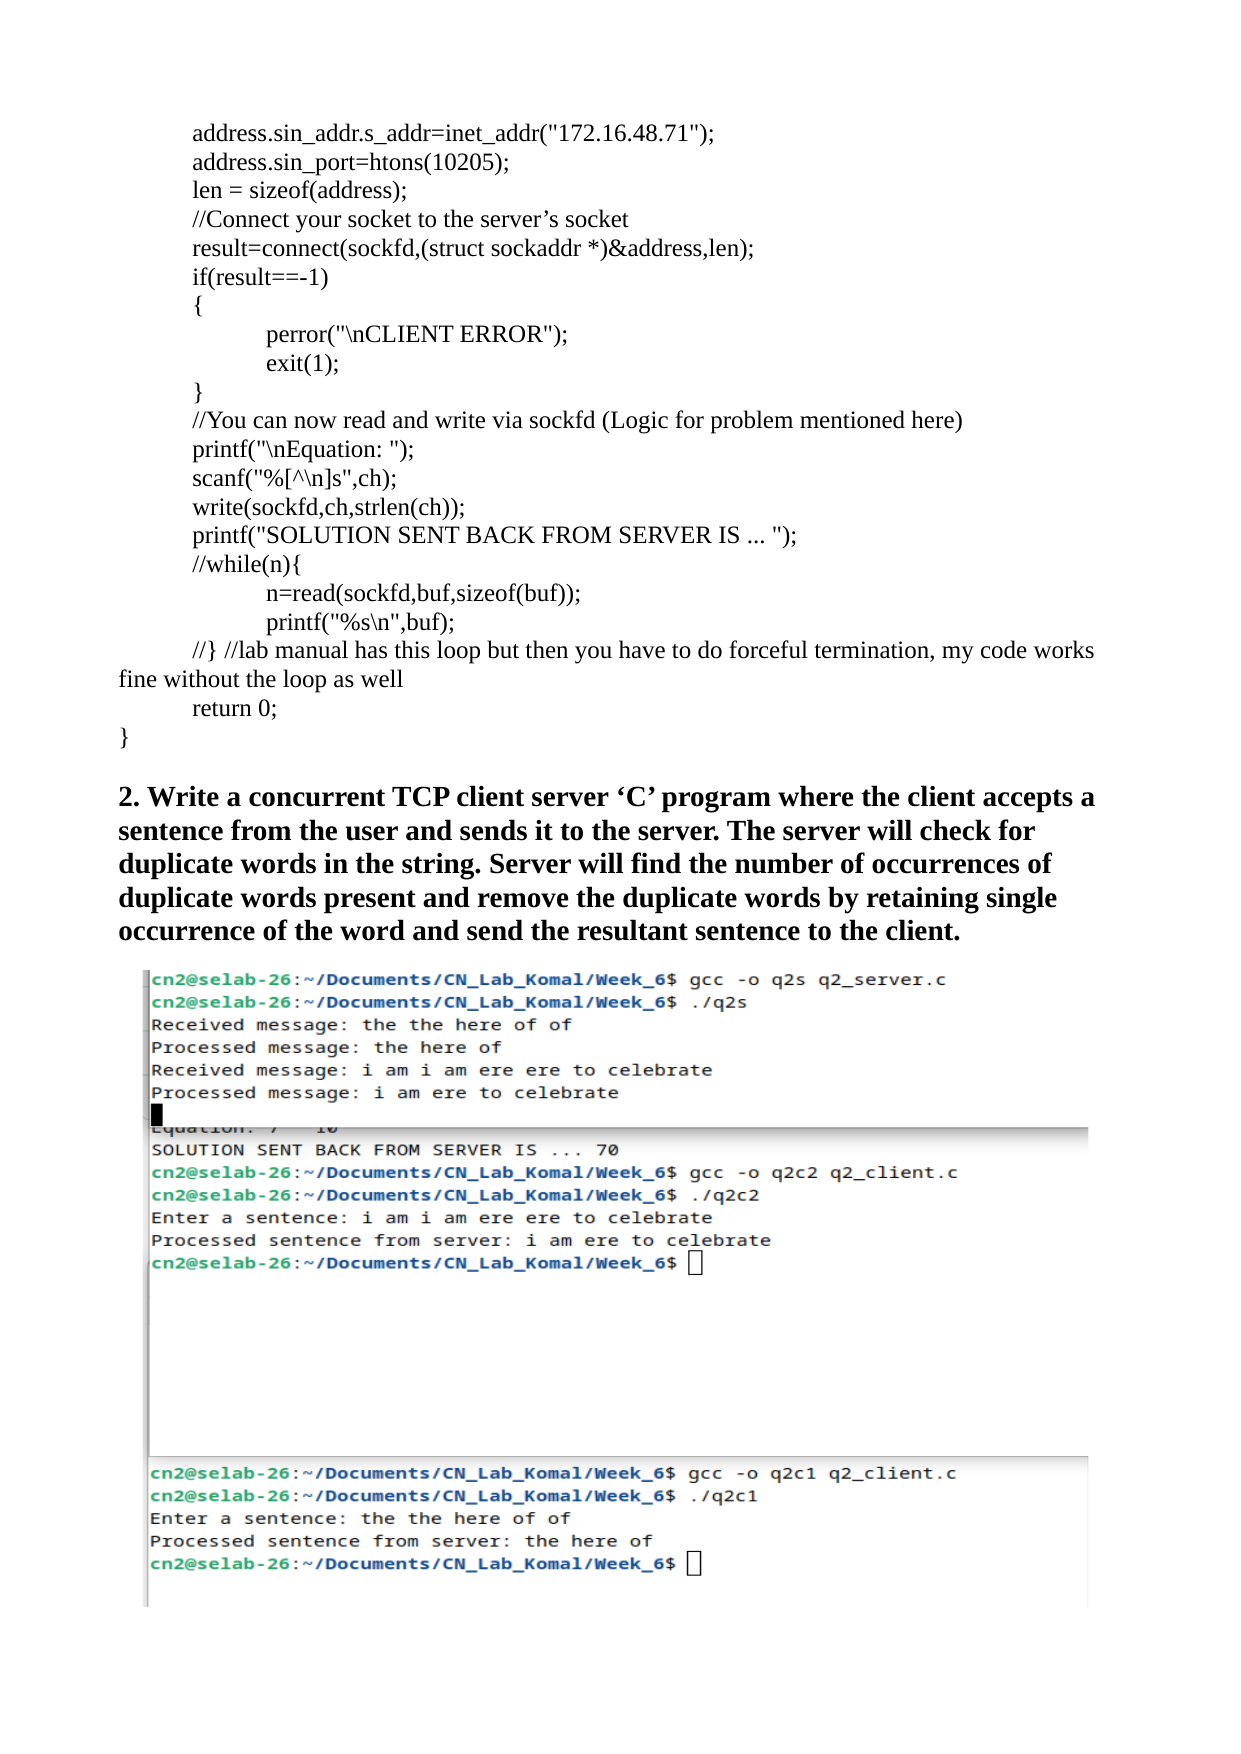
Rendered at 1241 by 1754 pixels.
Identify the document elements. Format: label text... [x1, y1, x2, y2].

text 2. Write a concurrent TCP client server ‘C’ program where the client accepts a sentence from the user and sends it to the server. The server will check for duplicate words in the string. Server will find the number of occurrences of duplicate words present and remove the duplicate words by retaining single [118, 779, 1122, 913]
text n=read(sockfd,buf,sizeof(buf)); [118, 578, 1122, 607]
text } [118, 377, 1122, 406]
text //while(n){ [118, 549, 1122, 578]
text if(result==-1) [118, 262, 1122, 291]
text scanf("%[^\n]s",ch); [118, 463, 1122, 492]
text len = sizeof(address); [118, 176, 1122, 204]
text write(sockfd,ch,strlen(ch)); [118, 492, 1122, 521]
text printf("\nEquation: "); [118, 434, 1122, 463]
text exit(1); [118, 348, 1122, 377]
text address.sin_addr.s_addr=inet_addr("172.16.48.71"); [118, 118, 1122, 147]
text return 0; [118, 693, 1122, 722]
text //You can now read and write via sockfd (Logic for problem mentioned here) [118, 406, 1122, 434]
text //} //lab manual has this loop but then you have to do forceful termination, my code works fine without the loop as well [118, 636, 1122, 693]
text perror("\nCLIENT ERROR"); [118, 319, 1122, 348]
picture [142, 970, 1089, 1607]
text printf("SOLUTION SENT BACK FROM SERVER IS ... "); [118, 521, 1122, 549]
text { [118, 291, 1122, 319]
text address.sin_port=htons(10205); [118, 147, 1122, 176]
text } [118, 722, 1122, 751]
text result=connect(sockfd,(struct sockaddr *)&address,len); [118, 233, 1122, 262]
text occurrence of the word and send the resultant sentence to the client. [118, 913, 1122, 947]
text //Connect your socket to the server’s socket [118, 204, 1122, 233]
text printf("%s\n",buf); [118, 607, 1122, 636]
